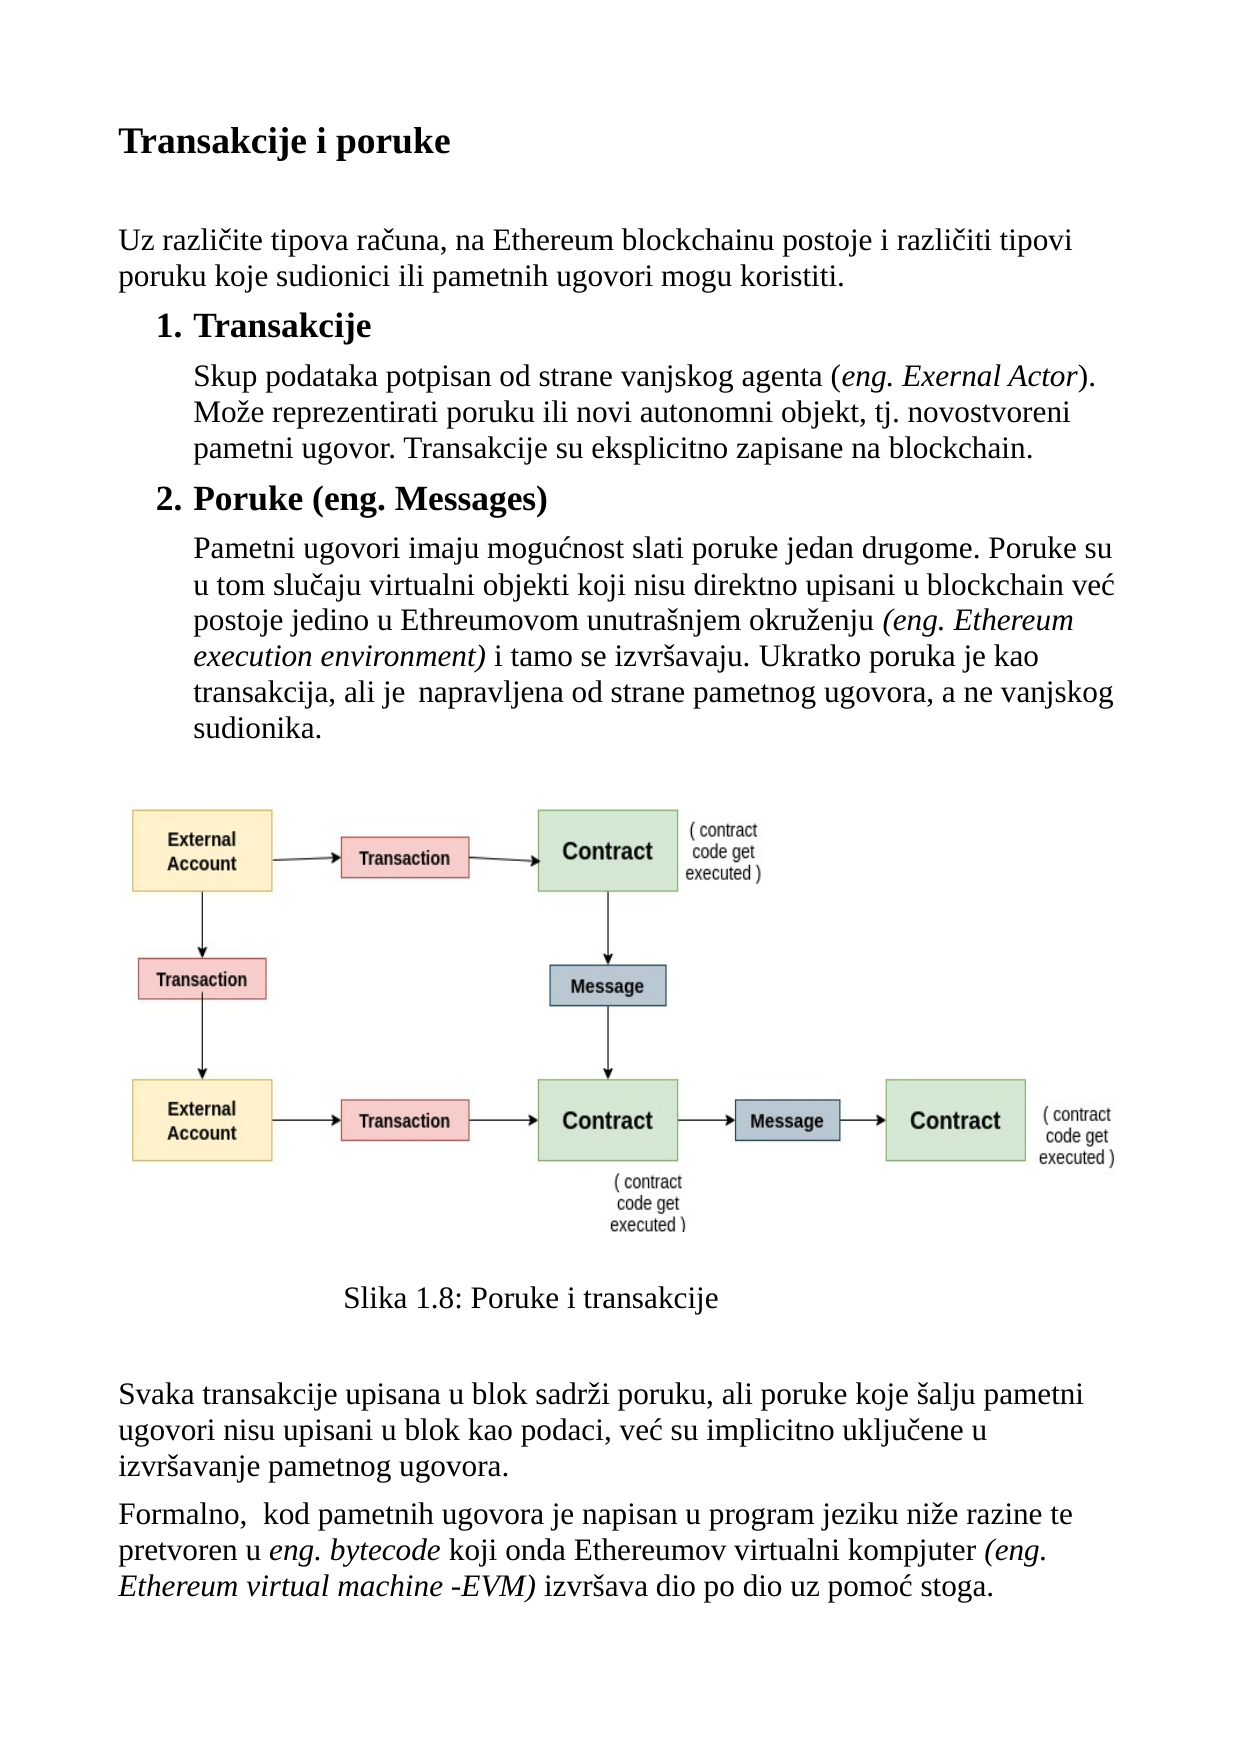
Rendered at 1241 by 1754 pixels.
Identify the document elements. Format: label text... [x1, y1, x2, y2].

text Uz različite tipova računa, na Ethereum blockchainu postoje i različiti tipovi poruku koje sudionici ili pametnih ugovori mogu koristiti. [118, 221, 1122, 293]
text Transakcije i poruke [118, 118, 1122, 161]
text Slika 1.8: Poruke i transakcije [118, 1279, 1122, 1316]
picture [123, 799, 1117, 1232]
text Pametni ugovori imaju mogućnost slati poruke jedan drugome. Poruke su u tom slučaju virtualni objekti koji nisu direktno upisani u blockchain već postoje jedino u Ethreumovom unutrašnjem okruženju (eng. Ethereum execution environment) i tamo se izvršavaju. Ukratko poruka je kao transakcija, ali je napravljena od strane pametnog ugovora, a ne vanjskog sudionika. [118, 530, 1122, 745]
list Skup podataka potpisan od strane vanjskog agenta (eng. Exernal Actor). Može reprezentirati poruku ili novi autonomni objekt, tj. novostvoreni pametni ugovor. Transakcije su eksplicitno zapisane na blockchain. [156, 357, 1122, 465]
text Formalno, kod pametnih ugovora je napisan u program jeziku niže razine te pretvoren u eng. bytecode koji onda Ethereumov virtualni kompjuter (eng. Ethereum virtual machine -EVM) izvršava dio po dio uz pomoć stoga. [118, 1495, 1122, 1603]
text Svaka transakcije upisana u blok sadrži poruku, ali poruke koje šalju pametni ugovori nisu upisani u blok kao podaci, već su implicitno uključene u izvršavanje pametnog ugovora. [118, 1375, 1122, 1483]
list Transakcije [156, 305, 1122, 346]
list Poruke (eng. Messages) [156, 477, 1122, 518]
